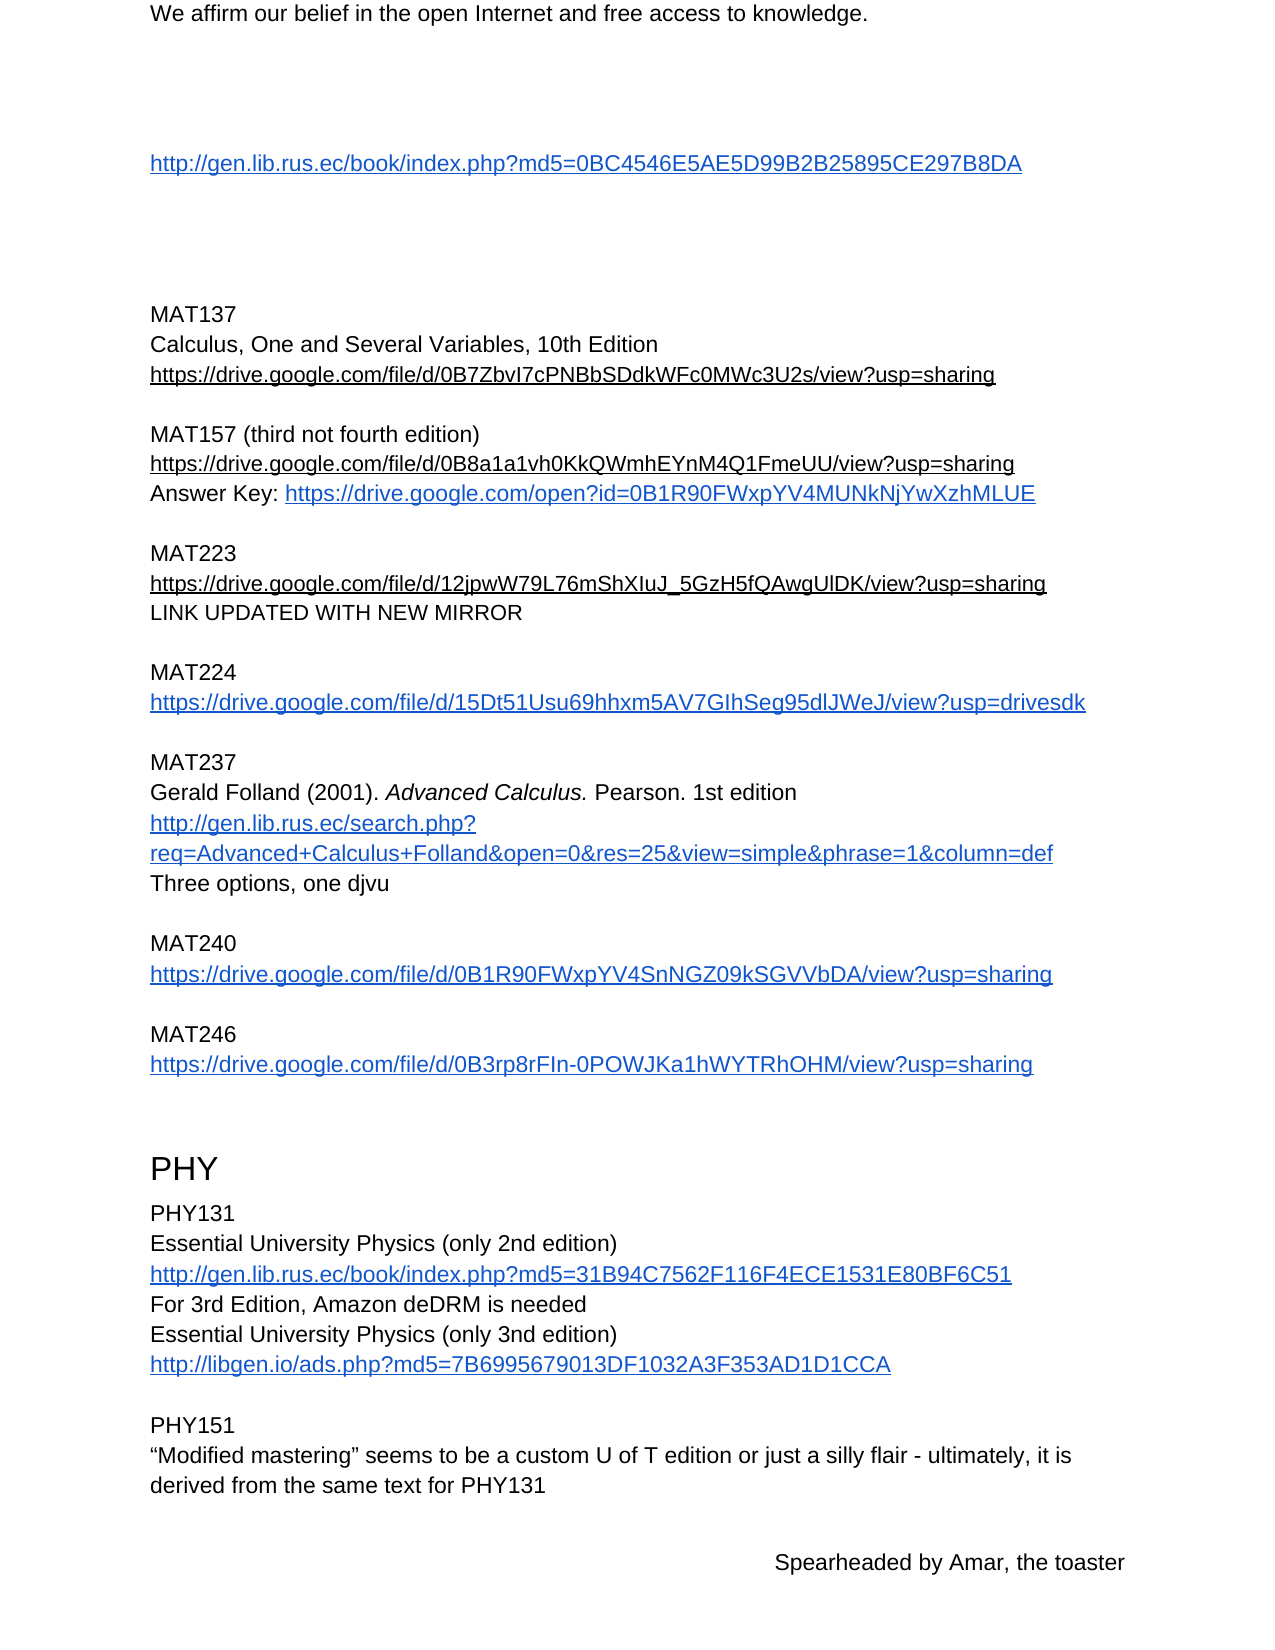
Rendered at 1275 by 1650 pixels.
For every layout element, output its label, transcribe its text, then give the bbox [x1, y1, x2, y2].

text MAT223 [150, 540, 1124, 567]
text Three options, one djvu [150, 870, 1124, 896]
text https://drive.google.com/file/d/0B1R90FWxpYV4SnNGZ09kSGVVbDA/view?usp=sharing [150, 961, 1124, 987]
text MAT246 [150, 1021, 1124, 1047]
subtitle PHY [150, 1149, 1124, 1188]
text MAT157 (third not fourth edition) [150, 421, 1124, 447]
text https://drive.google.com/file/d/0B8a1a1vh0KkQWmhEYnM4Q1FmeUU/view?usp=sharing [150, 451, 1124, 476]
text MAT224 [150, 658, 1124, 685]
text Gerald Folland (2001). Advanced Calculus. Pearson. 1st edition [150, 779, 1124, 806]
text http://gen.lib.rus.ec/search.php?req=Advanced+Calculus+Folland&open=0&res=25&view=simple&phrase=1&column=def [150, 809, 1124, 866]
text For 3rd Edition, Amazon deDRM is needed Essential University Physics (only 3nd edition) http://libgen.io/ads.php?md5=7B6995679013DF1032A3F353AD1D1CCA [150, 1291, 1124, 1377]
text MAT240 [150, 930, 1124, 957]
text Answer Key: https://drive.google.com/open?id=0B1R90FWxpYV4MUNkNjYwXzhMLUE [150, 480, 1124, 506]
text https://drive.google.com/file/d/0B7ZbvI7cPNBbSDdkWFc0MWc3U2s/view?usp=sharing [150, 361, 1124, 387]
text Essential University Physics (only 2nd edition) [150, 1230, 1124, 1257]
text https://drive.google.com/file/d/0B3rp8rFIn-0POWJKa1hWYTRhOHM/view?usp=sharing [150, 1051, 1124, 1078]
text https://drive.google.com/file/d/15Dt51Usu69hhxm5AV7GIhSeg95dlJWeJ/view?usp=drivesdk [150, 689, 1124, 715]
text PHY131 [150, 1200, 1124, 1226]
text MAT237 [150, 749, 1124, 776]
text MAT137 [150, 301, 1124, 327]
text LINK UPDATED WITH NEW MIRROR [150, 599, 1124, 624]
text PHY151 [150, 1412, 1124, 1438]
text https://drive.google.com/file/d/12jpwW79L76mShXIuJ_5GzH5fQAwgUlDK/view?usp=sharing [150, 570, 1124, 596]
text http://gen.lib.rus.ec/book/index.php?md5=0BC4546E5AE5D99B2B25895CE297B8DA [150, 150, 1124, 176]
text “Modified mastering” seems to be a custom U of T edition or just a silly flair - ultimately, it is derived from the same text for PHY131 [150, 1442, 1124, 1498]
text http://gen.lib.rus.ec/book/index.php?md5=31B94C7562F116F4ECE1531E80BF6C51 [150, 1261, 1124, 1287]
text Calculus, One and Several Variables, 10th Edition [150, 331, 1124, 358]
